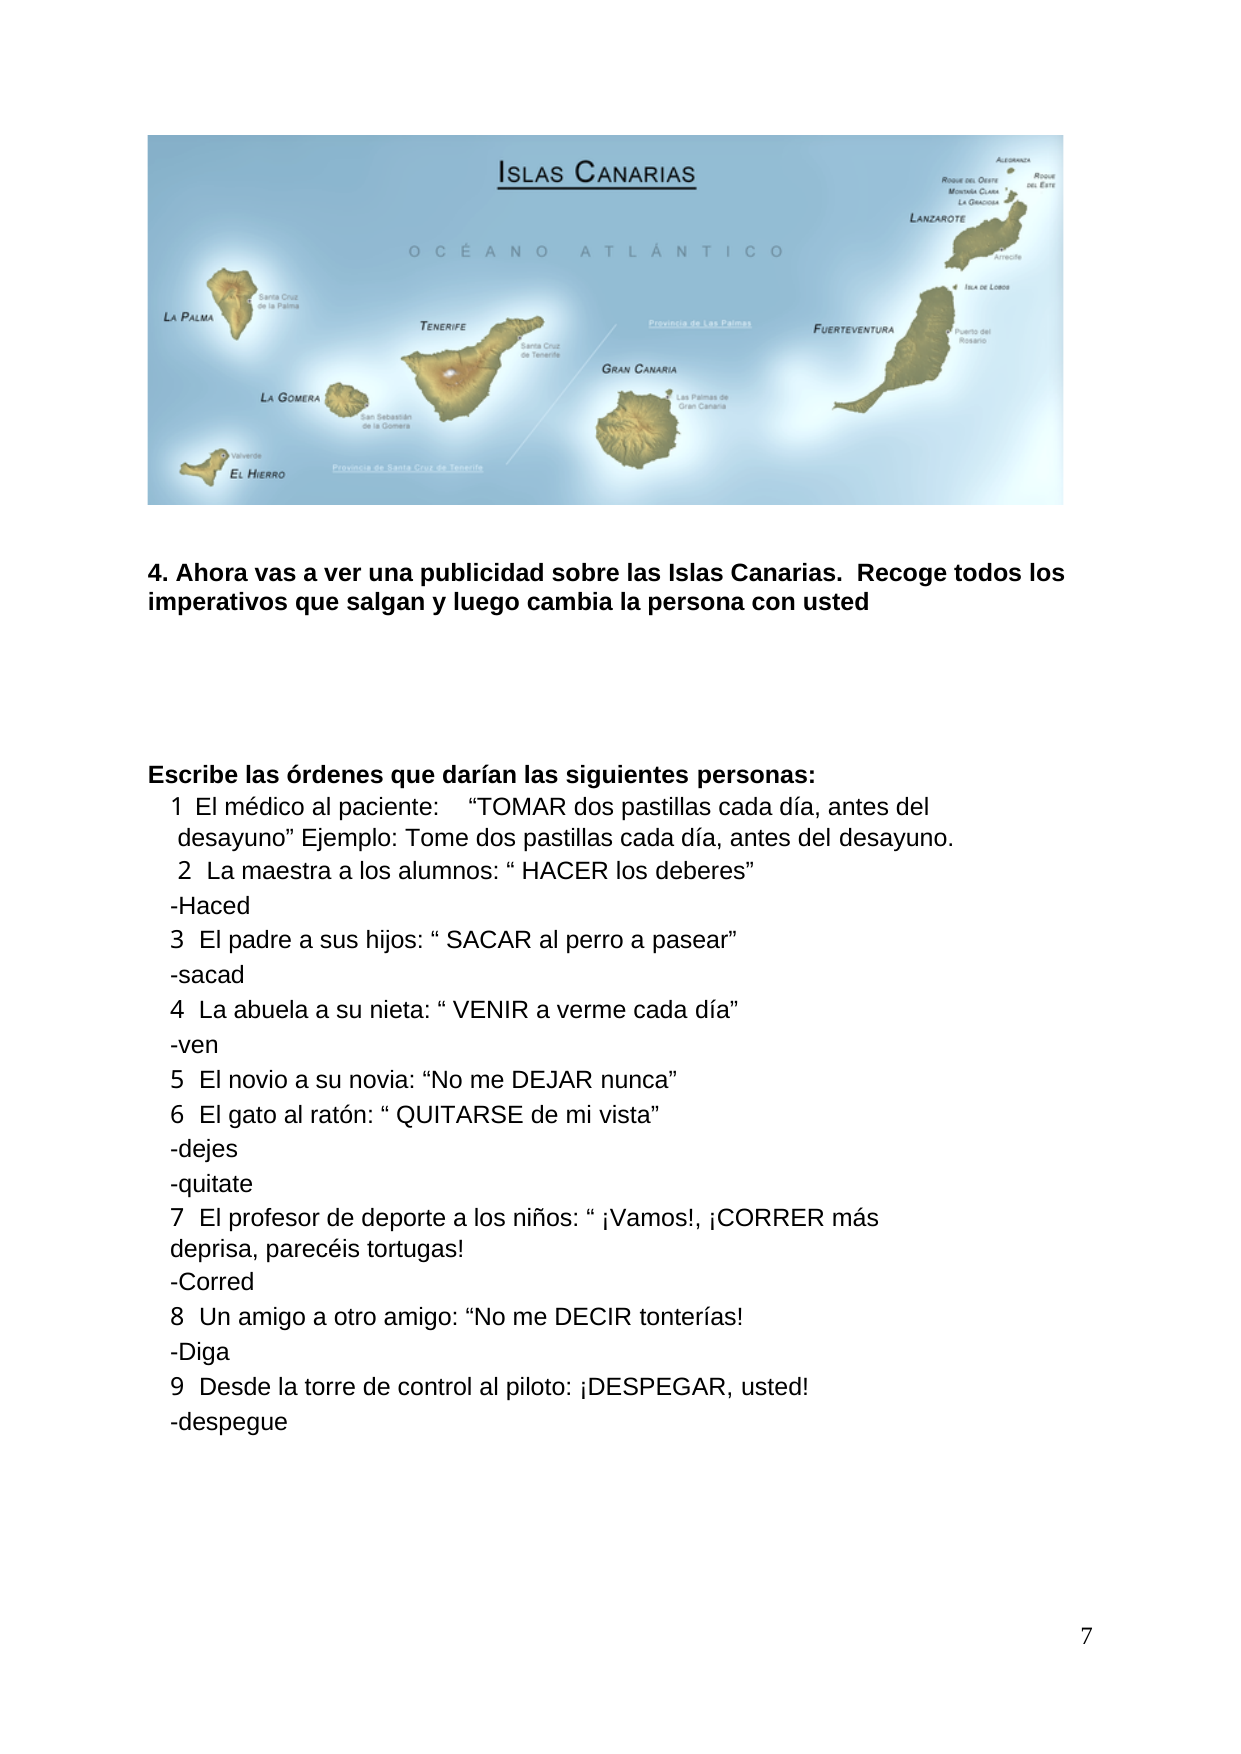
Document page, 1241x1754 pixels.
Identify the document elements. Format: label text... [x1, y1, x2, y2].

list El médico al paciente: “TOMAR dos pastillas cada día, antes del desayuno” Ejemplo: Tome dos pastillas cada día, antes del desayuno. [170, 789, 955, 851]
list El gato al ratón: “ QUITARSE de mi vista” [170, 1095, 1092, 1130]
list La abuela a su nieta: “ VENIR a verme cada día” [170, 991, 1092, 1026]
list El padre a sus hijos: “ SACAR al perro a pasear” [170, 921, 1092, 956]
text -quitate [170, 1165, 1092, 1200]
text -sacad [170, 956, 1092, 991]
text -dejes [170, 1130, 1092, 1165]
text -Haced [170, 886, 1092, 921]
list La maestra a los alumnos: “ HACER los deberes” [177, 851, 1092, 886]
text -Corred [170, 1263, 1092, 1297]
picture [147, 135, 1064, 505]
subtitle Escribe las órdenes que darían las siguientes personas: [148, 760, 1092, 788]
list Un amigo a otro amigo: “No me DECIR tonterías! [170, 1297, 1092, 1332]
text -despegue [170, 1402, 1092, 1437]
list El profesor de deporte a los niños: “ ¡Vamos!, ¡CORRER más deprisa, parecéis tortugas! [170, 1200, 966, 1263]
list Desde la torre de control al piloto: ¡DESPEGAR, usted! [170, 1367, 1092, 1402]
list El novio a su novia: “No me DEJAR nunca” [170, 1061, 1092, 1095]
text 4. Ahora vas a ver una publicidad sobre las Islas Canarias. Recoge todos los imperativos que salgan y luego cambia la persona con usted [148, 558, 1092, 616]
text -Diga [170, 1332, 1092, 1367]
text -ven [170, 1026, 1092, 1060]
